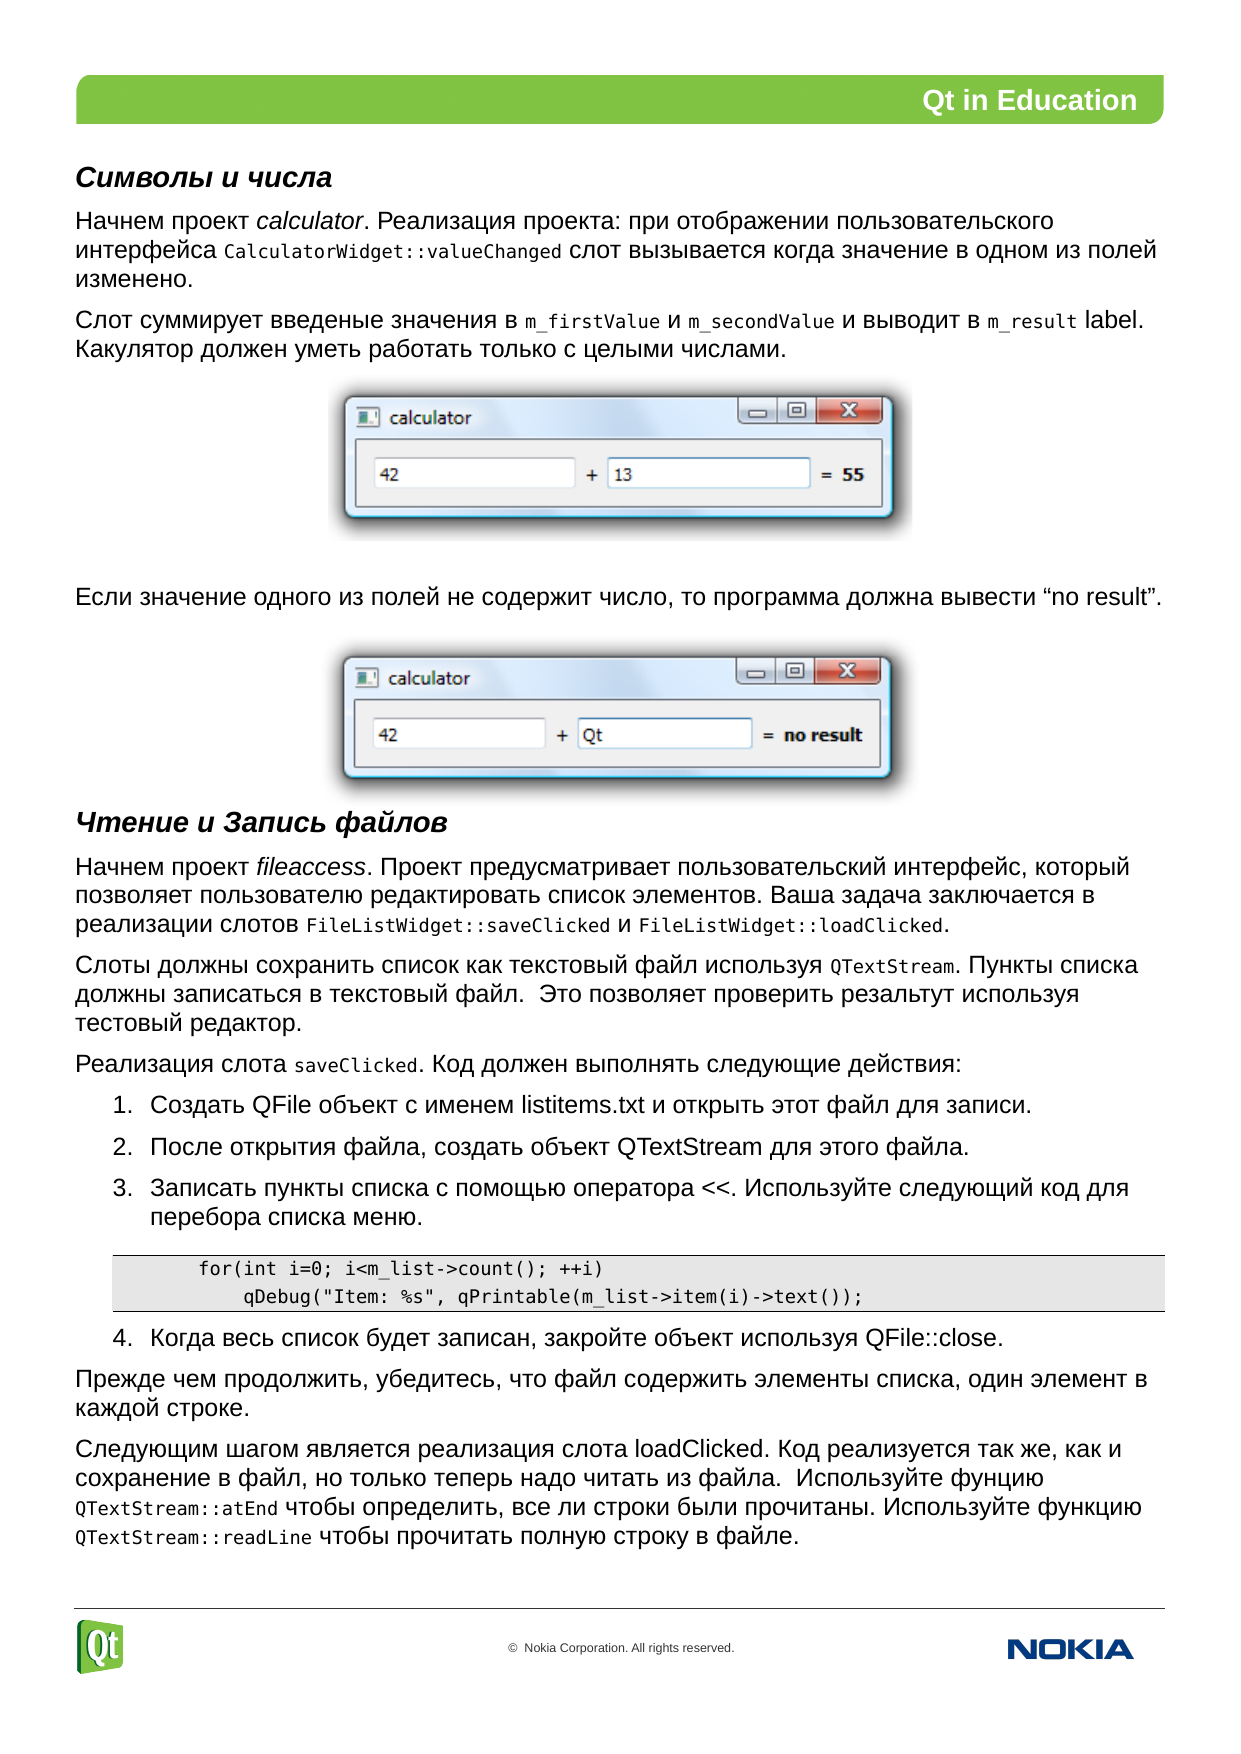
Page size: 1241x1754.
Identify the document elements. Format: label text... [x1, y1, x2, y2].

text Следующим шагом является реализация слота loadClicked. Код реализуется так же, как и сохранение в файл, но только теперь надо читать из файла. Используйте фунцию QTextStream::atEnd чтобы определить, все ли строки были прочитаны. Используйте функцию QTextStream::readLine чтобы прочитать полную строку в файле. [75, 1434, 1165, 1549]
list for(int i=0; i<m_list->count(); ++i) [112, 1256, 1165, 1283]
picture [318, 633, 922, 806]
text Прежде чем продолжить, убедитесь, что файл содержить элементы списка, один элемент в каждой строке. [75, 1364, 1165, 1422]
list Создать QFile объект с именем listitems.txt и открыть этот файл для записи. [112, 1090, 1165, 1119]
text Слот суммирует введеные значения в m_firstValue и m_secondValue и выводит в m_result label. Какулятор должен уметь работать только с целыми числами. [75, 305, 1165, 362]
subtitle Символы и числа [75, 160, 1165, 193]
text Начнем проект fileaccess. Проект предусматривает пользовательский интерфейс, который позволяет пользователю редактировать список элементов. Ваша задача заключается в реализации слотов FileListWidget::saveClicked и FileListWidget::loadClicked. [75, 851, 1165, 938]
picture [978, 1610, 1164, 1688]
text Реализация слота saveClicked. Код должен выполнять следующие действия: [75, 1049, 1165, 1078]
picture [327, 374, 913, 541]
subtitle Чтение и Запись файлов [75, 648, 1165, 839]
list Когда весь список будет записан, закройте объект используя QFile::close. [112, 1323, 1165, 1352]
picture [73, 1615, 127, 1679]
list Записать пункты списка с помощью оператора <<. Используйте следующий код для перебора списка меню. [112, 1173, 1165, 1230]
text Слоты должны сохранить список как текстовый файл используя QTextStream. Пункты списка должны записаться в текстовый файл. Это позволяет проверить резальтут используя тестовый редактор. [75, 950, 1165, 1036]
list qDebug("Item: %s", qPrintable(m_list->item(i)->text()); [112, 1283, 1165, 1311]
list После открытия файла, создать объект QTextStream для этого файла. [112, 1131, 1165, 1160]
text Если значение одного из полей не содержит число, то программа должна вывести “no result”. [75, 582, 1165, 610]
text Начнем проект calculator. Реализация проекта: при отображении пользовательского интерфейса CalculatorWidget::valueChanged слот вызывается когда значение в одном из полей изменено. [75, 206, 1165, 292]
picture [76, 75, 1164, 124]
